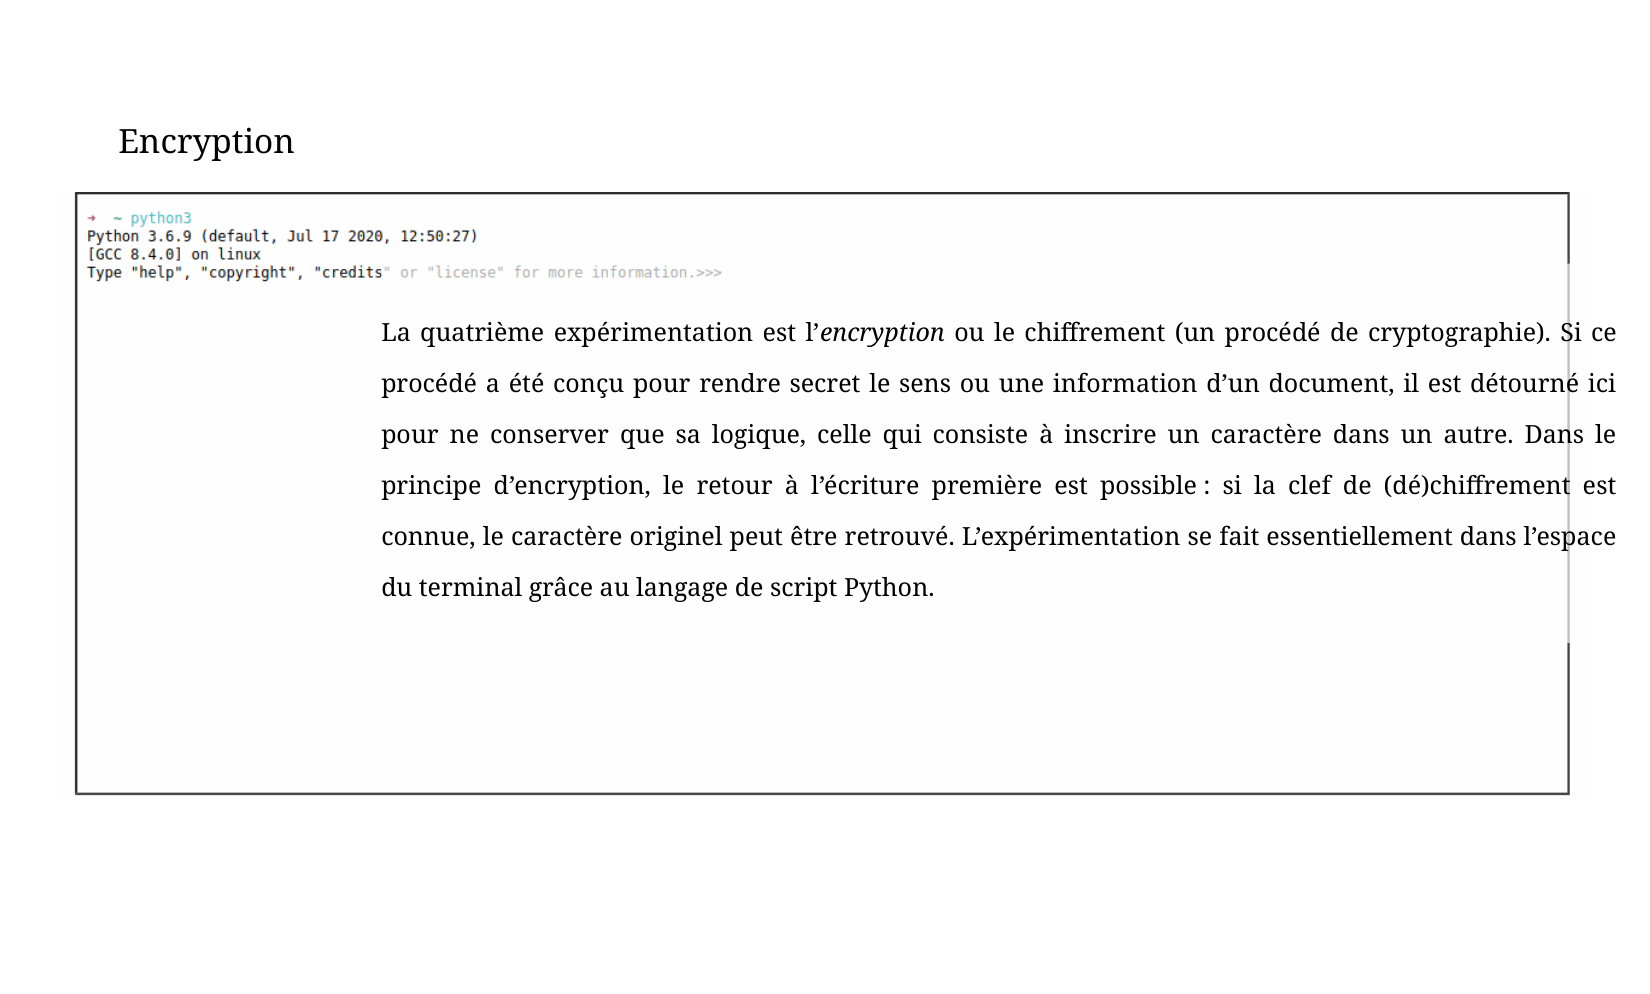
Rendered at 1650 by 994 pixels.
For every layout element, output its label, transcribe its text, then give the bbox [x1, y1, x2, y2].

text Encryption [118, 118, 1532, 163]
picture [57, 192, 1588, 800]
